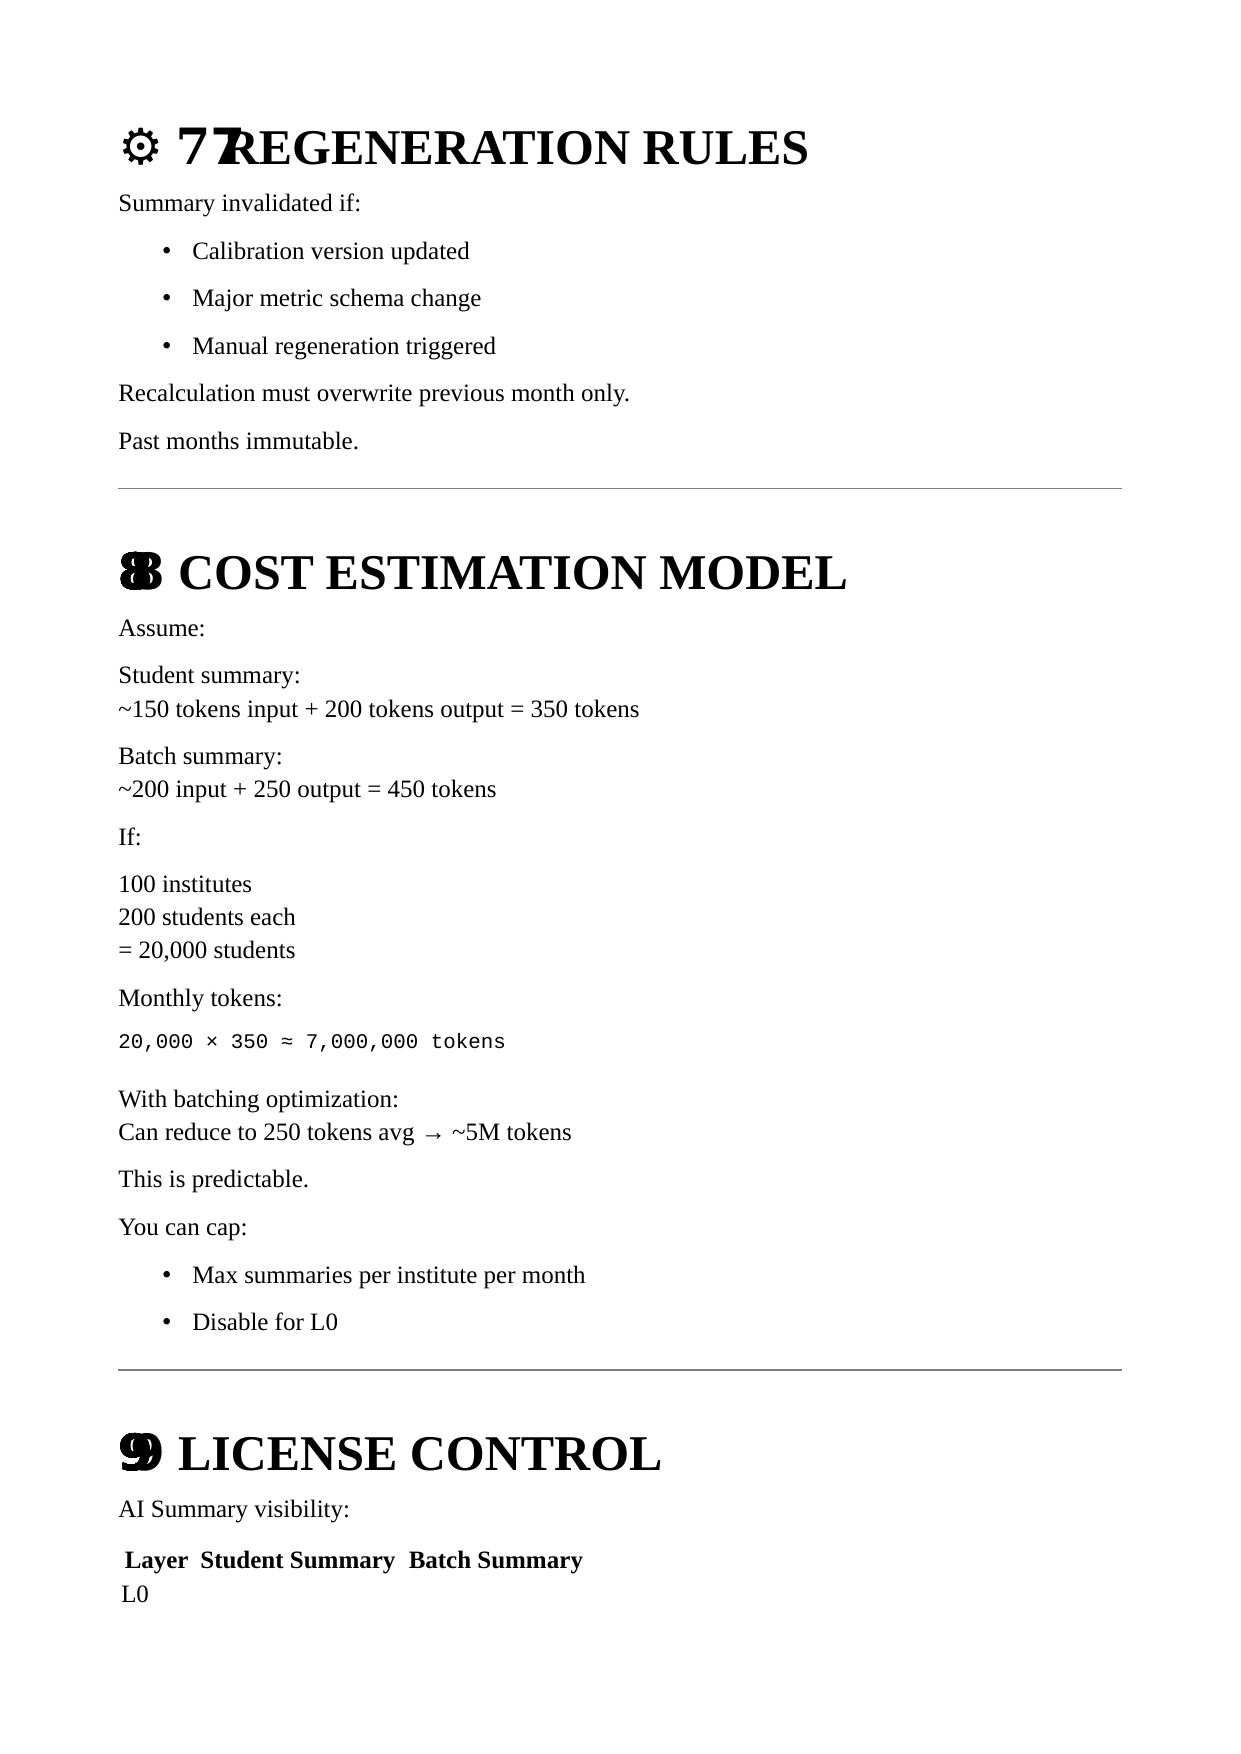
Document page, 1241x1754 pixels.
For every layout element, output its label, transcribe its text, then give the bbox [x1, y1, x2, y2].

text 20,000 × 350 ≈ 7,000,000 tokens [118, 1031, 1122, 1054]
text AI Summary visibility: [118, 1494, 1122, 1523]
table_cell ❌ [195, 1576, 401, 1611]
list Disable for L0 [162, 1307, 1122, 1336]
table_header Student Summary [195, 1542, 401, 1576]
text With batching optimization: Can reduce to 250 tokens avg → ~5M tokens [118, 1084, 1122, 1146]
text Assume: [118, 613, 1122, 642]
list Major metric schema change [162, 283, 1122, 312]
subtitle 🔐 9️⃣ LICENSE CONTROL [118, 1424, 1122, 1482]
text Batch summary: ~200 input + 250 output = 450 tokens [118, 741, 1122, 803]
text 100 institutes 200 students each = 20,000 students [118, 869, 1122, 964]
table_header Batch Summary [401, 1542, 591, 1576]
text This is predictable. [118, 1164, 1122, 1193]
text If: [118, 822, 1122, 851]
text Summary invalidated if: [118, 188, 1122, 217]
text Monthly tokens: [118, 983, 1122, 1012]
list Max summaries per institute per month [162, 1260, 1122, 1288]
text Past months immutable. [118, 426, 1122, 455]
list Manual regeneration triggered [162, 331, 1122, 360]
subtitle 🧮 8️⃣ COST ESTIMATION MODEL [118, 543, 1122, 601]
table_header Layer [118, 1542, 194, 1576]
table_cell L0 [118, 1576, 194, 1611]
subtitle ⚙ 7️⃣ REGENERATION RULES [118, 118, 1122, 176]
text Student summary: ~150 tokens input + 200 tokens output = 350 tokens [118, 661, 1122, 722]
table_cell ❌ [401, 1576, 591, 1611]
list Calibration version updated [162, 236, 1122, 264]
text Recalculation must overwrite previous month only. [118, 378, 1122, 407]
text You can cap: [118, 1212, 1122, 1241]
